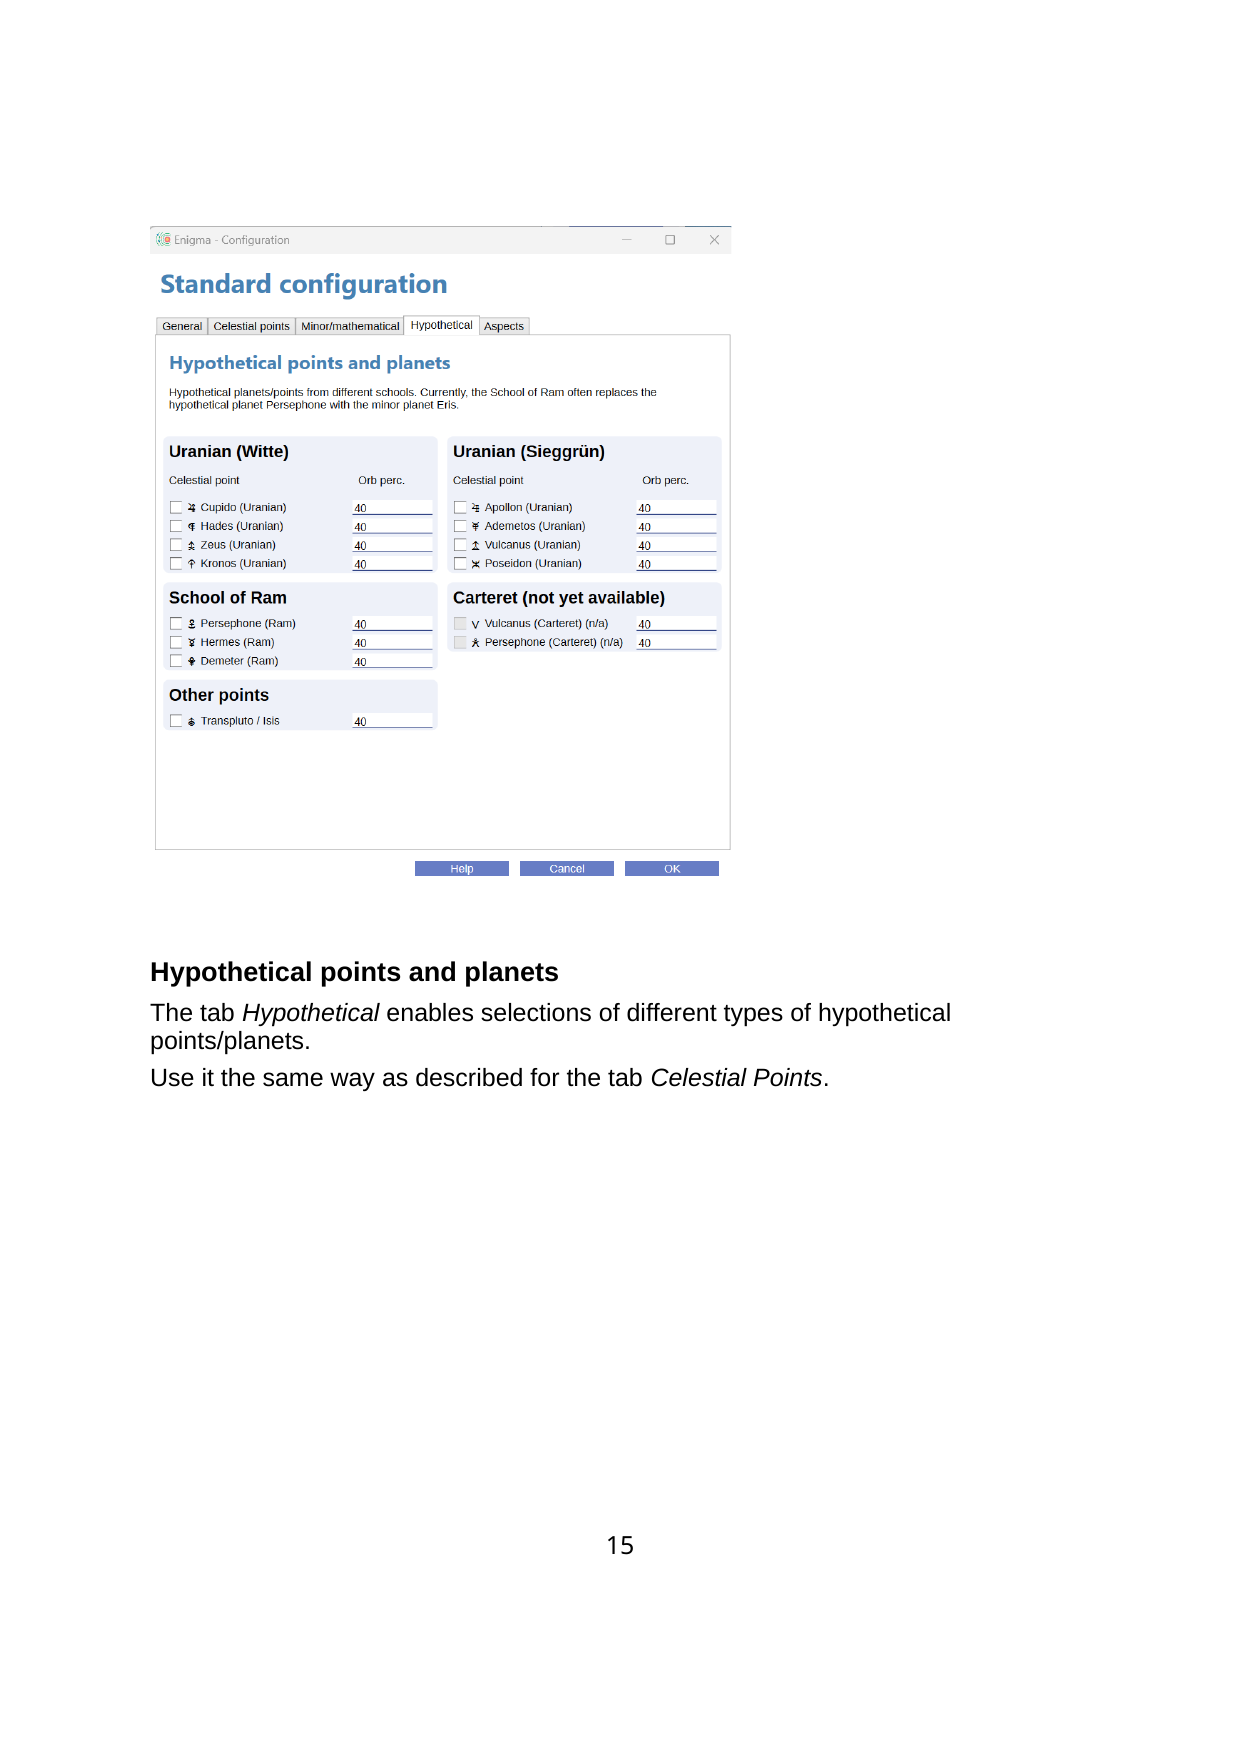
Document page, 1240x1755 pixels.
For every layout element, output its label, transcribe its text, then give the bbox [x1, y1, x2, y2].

text The tab Hypothetical enables selections of different types of hypothetical points/planets. [150, 999, 1089, 1055]
subtitle Hypothetical points and planets [150, 957, 1089, 987]
text Use it the same way as described for the tab Celestial Points. [150, 1064, 1089, 1092]
picture [150, 226, 732, 884]
